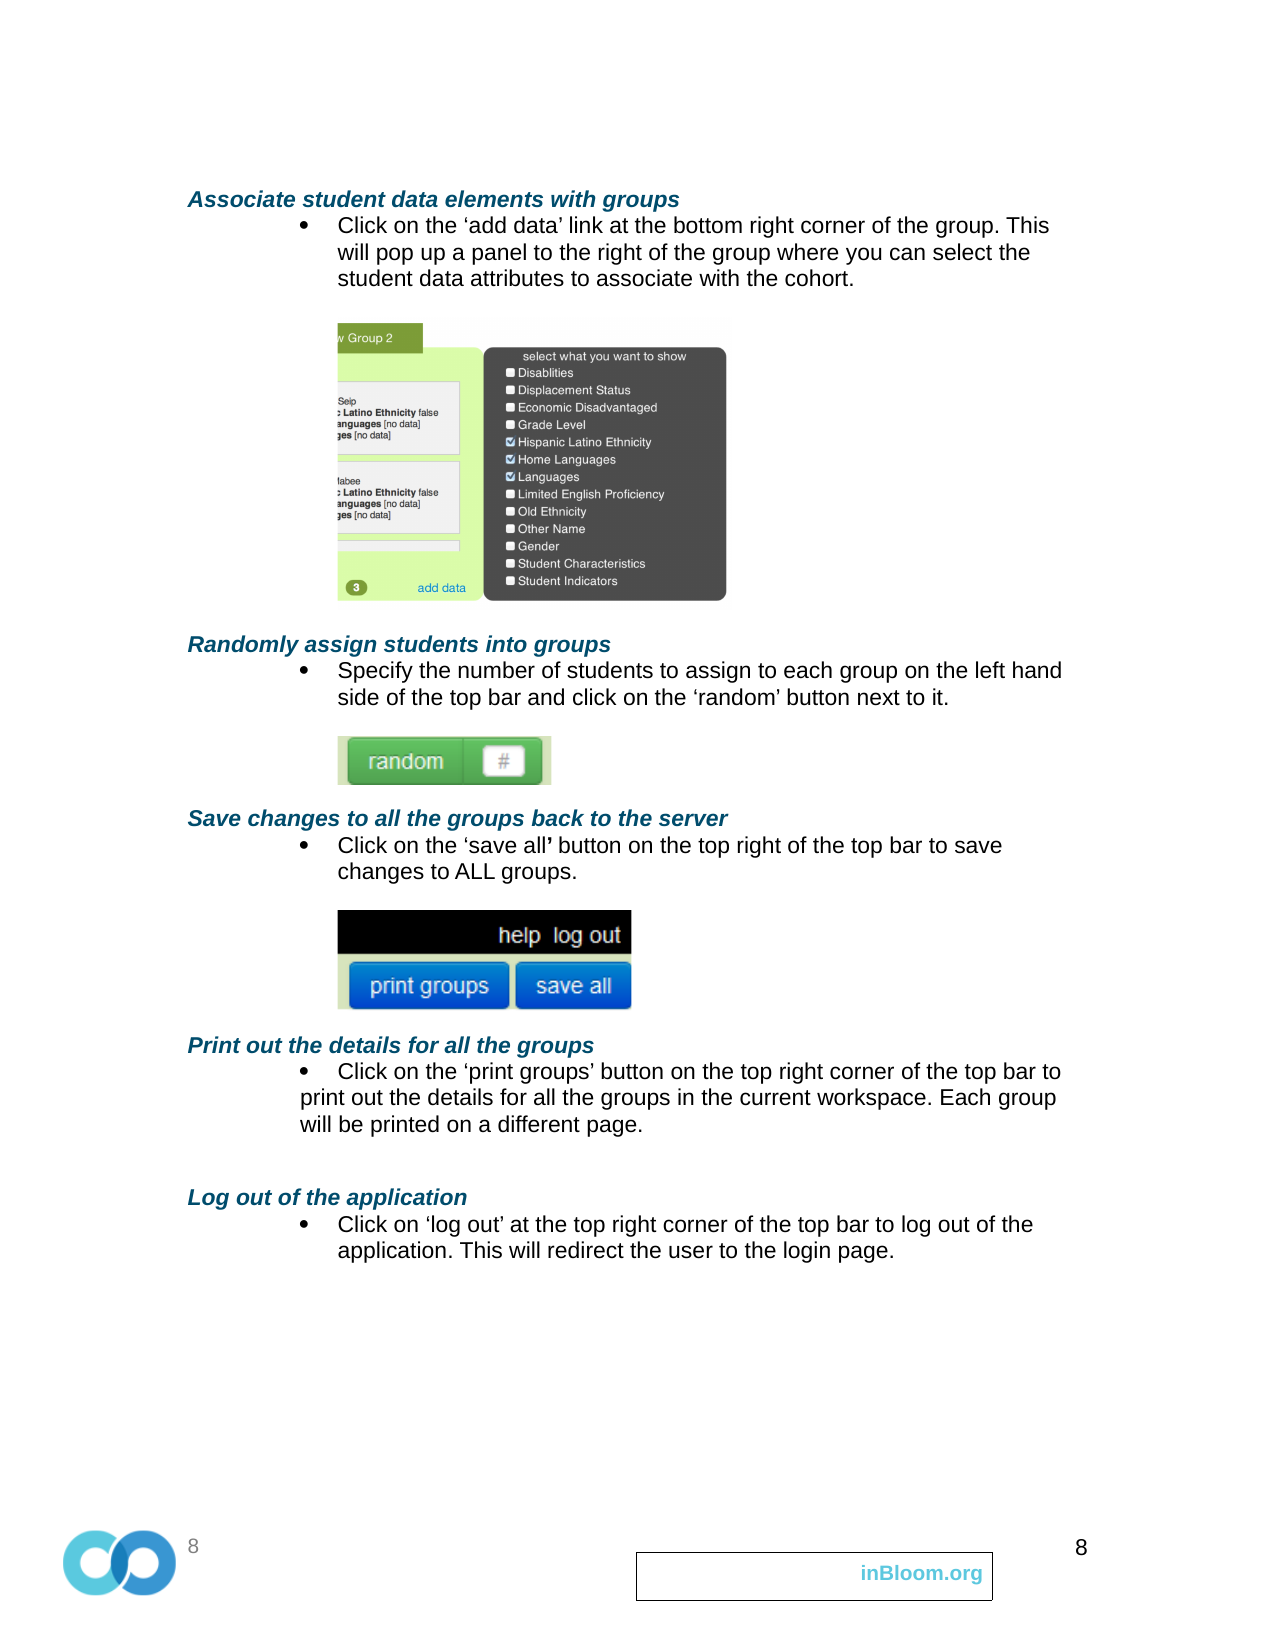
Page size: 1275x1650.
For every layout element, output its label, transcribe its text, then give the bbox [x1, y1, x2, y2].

subtitle Save changes to all the groups back to the server [187, 805, 1087, 832]
subtitle Associate student data elements with groups [187, 186, 1087, 212]
picture [337, 910, 632, 1011]
subtitle Print out the details for all the groups [187, 1032, 1087, 1058]
list Click on ‘log out’ at the top right corner of the top bar to log out of the application. This will redirect the user to the login page. [300, 1211, 1087, 1263]
subtitle Randomly assign students into groups [187, 631, 1087, 657]
list Specify the number of students to assign to each group on the left hand side of the top bar and click on the ‘random’ button next to it. [300, 657, 1087, 710]
list Click on the ‘save all’ button on the top right of the top bar to save changes to ALL groups. [300, 832, 1087, 884]
list Click on the ‘add data’ link at the bottom right corner of the group. This will pop up a panel to the right of the group where you can select the student data attributes to associate with the cohort. [300, 212, 1087, 291]
picture [337, 736, 552, 785]
picture [53, 1518, 926, 1635]
picture [337, 317, 733, 610]
subtitle Log out of the application [187, 1184, 1087, 1211]
list Click on the ‘print groups’ button on the top right corner of the top bar to print out the details for all the groups in the current workspace. Each group will be printed on a different page. [300, 1058, 1087, 1137]
